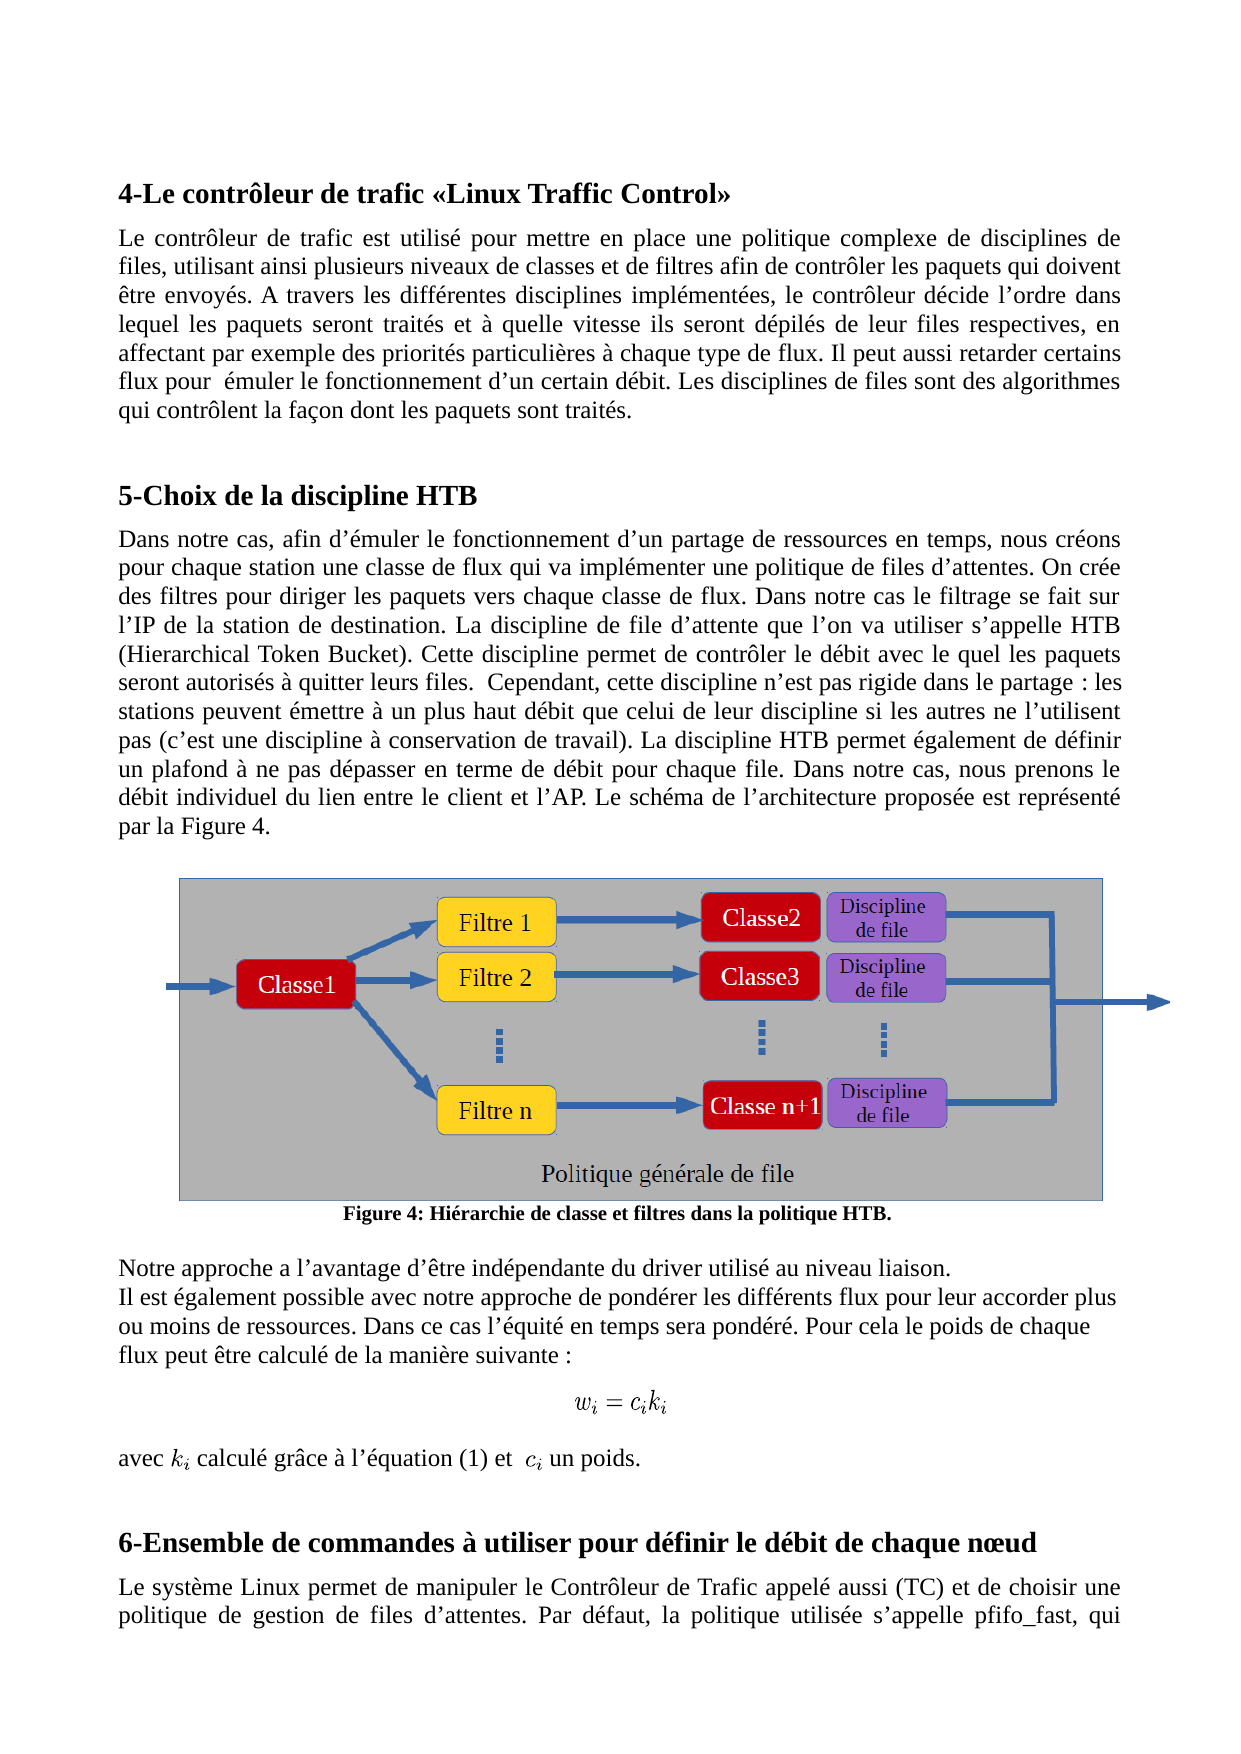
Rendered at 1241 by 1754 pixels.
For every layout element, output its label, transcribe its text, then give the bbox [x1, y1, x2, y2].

subtitle 4-Le contrôleur de trafic «Linux Traffic Control» [118, 177, 1122, 210]
text Notre approche a l’avantage d’être indépendante du driver utilisé au niveau liaison. [118, 1253, 1122, 1282]
subtitle 5-Choix de la discipline HTB [118, 478, 1122, 511]
text Le système Linux permet de manipuler le Contrôleur de Trafic appelé aussi (TC) et de choisir une politique de gestion de files d’attentes. Par défaut, la politique utilisée s’appelle pfifo_fast, qui [118, 1572, 1122, 1629]
text ou moins de ressources. Dans ce cas l’équité en temps sera pondéré. Pour cela le poids de chaque [118, 1311, 1122, 1340]
text Figure 4: Hiérarchie de classe et filtres dans la politique HTB. [118, 869, 1122, 1225]
subtitle 6-Ensemble de commandes à utiliser pour définir le débit de chaque nœud [118, 1526, 1122, 1559]
text avec calculé grâce à l’équation (1) et un poids. [118, 1443, 1122, 1472]
text flux peut être calculé de la manière suivante : [118, 1340, 1122, 1368]
text Il est également possible avec notre approche de pondérer les différents flux pour leur accorder plus [118, 1282, 1122, 1311]
text Dans notre cas, afin d’émuler le fonctionnement d’un partage de ressources en temps, nous créons pour chaque station une classe de flux qui va implémenter une politique de files d’attentes. On crée des filtres pour diriger les paquets vers chaque classe de flux. Dans notre cas le filtrage se fait sur l’IP de la station de destination. La discipline de file d’attente que l’on va utiliser s’appelle HTB (Hierarchical Token Bucket). Cette discipline permet de contrôler le débit avec le quel les paquets seront autorisés à quitter leurs files. Cependant, cette discipline n’est pas rigide dans le partage : les stations peuvent émettre à un plus haut débit que celui de leur discipline si les autres ne l’utilisent pas (c’est une discipline à conservation de travail). La discipline HTB permet également de définir un plafond à ne pas dépasser en terme de débit pour chaque file. Dans notre cas, nous prenons le débit individuel du lien entre le client et l’AP. Le schéma de l’architecture proposée est représenté par la Figure 4. [118, 524, 1122, 840]
text Le contrôleur de trafic est utilisé pour mettre en place une politique complexe de disciplines de files, utilisant ainsi plusieurs niveaux de classes et de filtres afin de contrôler les paquets qui doivent être envoyés. A travers les différentes disciplines implémentées, le contrôleur décide l’ordre dans lequel les paquets seront traités et à quelle vitesse ils seront dépilés de leur files respectives, en affectant par exemple des priorités particulières à chaque type de flux. Il peut aussi retarder certains flux pour émuler le fonctionnement d’un certain débit. Les disciplines de files sont des algorithmes qui contrôlent la façon dont les paquets sont traités. [118, 223, 1122, 424]
picture [166, 868, 1171, 1201]
